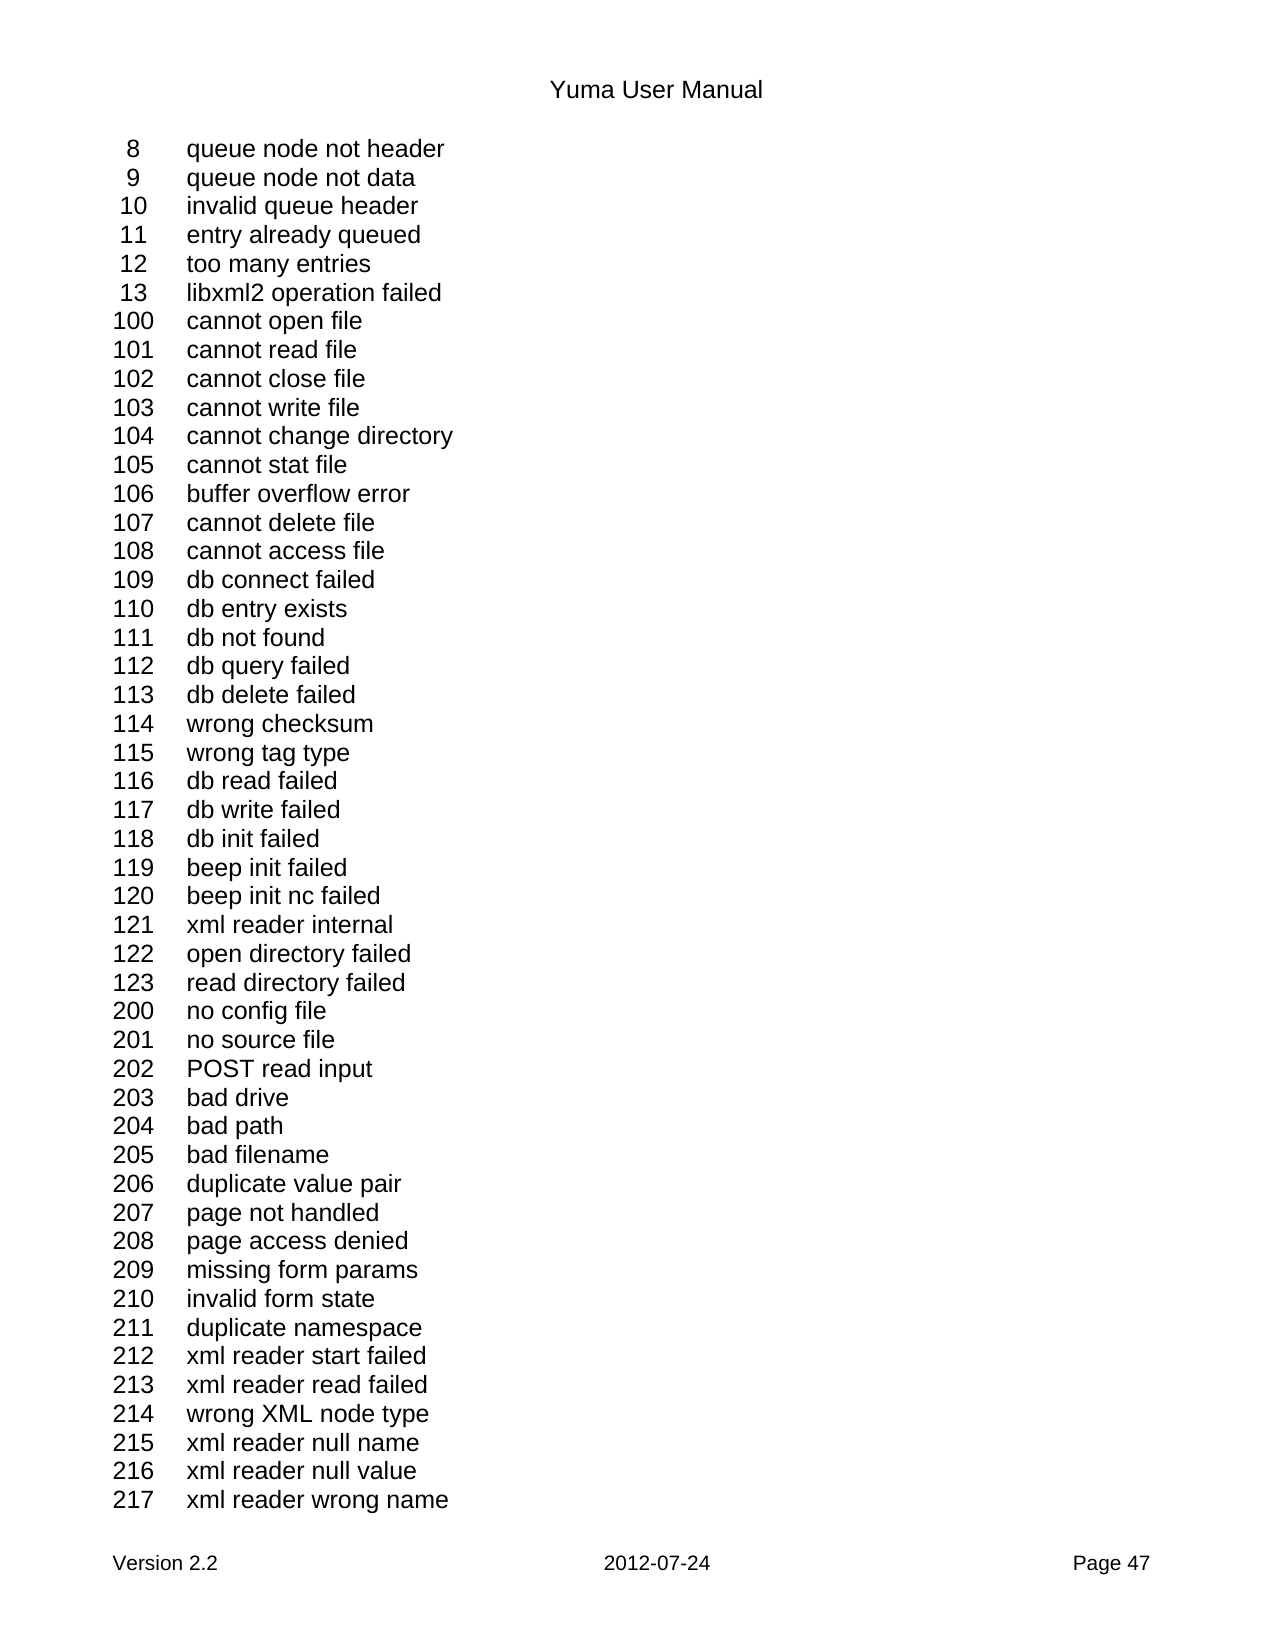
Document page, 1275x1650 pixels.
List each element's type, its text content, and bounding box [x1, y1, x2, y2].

text 206 duplicate value pair [112, 1169, 1200, 1197]
text 10 invalid queue header [112, 191, 1200, 220]
text 122 open directory failed [112, 939, 1200, 967]
text 207 page not handled [112, 1197, 1200, 1226]
text 217 xml reader wrong name [112, 1485, 1200, 1514]
text 216 xml reader null value [112, 1456, 1200, 1485]
text 201 no source file [112, 1025, 1200, 1054]
text 213 xml reader read failed [112, 1370, 1200, 1399]
text 9 queue node not data [112, 162, 1200, 191]
text 119 beep init failed [112, 852, 1200, 881]
text 115 wrong tag type [112, 737, 1200, 766]
text 103 cannot write file [112, 392, 1200, 421]
text 114 wrong checksum [112, 709, 1200, 737]
text 8 queue node not header [112, 134, 1200, 162]
text 205 bad filename [112, 1140, 1200, 1169]
text 102 cannot close file [112, 364, 1200, 392]
text 210 invalid form state [112, 1284, 1200, 1312]
text 116 db read failed [112, 766, 1200, 795]
text 11 entry already queued [112, 220, 1200, 249]
text 13 libxml2 operation failed [112, 277, 1200, 306]
text 101 cannot read file [112, 335, 1200, 364]
text 117 db write failed [112, 795, 1200, 824]
text 120 beep init nc failed [112, 881, 1200, 910]
text 211 duplicate namespace [112, 1312, 1200, 1341]
text 215 xml reader null name [112, 1427, 1200, 1456]
text 110 db entry exists [112, 594, 1200, 622]
text 203 bad drive [112, 1082, 1200, 1111]
text 113 db delete failed [112, 680, 1200, 709]
text 106 buffer overflow error [112, 479, 1200, 507]
text 123 read directory failed [112, 967, 1200, 996]
text 109 db connect failed [112, 565, 1200, 594]
text 214 wrong XML node type [112, 1399, 1200, 1427]
text 209 missing form params [112, 1255, 1200, 1284]
text 12 too many entries [112, 249, 1200, 277]
text 208 page access denied [112, 1226, 1200, 1255]
text 100 cannot open file [112, 306, 1200, 335]
text 104 cannot change directory [112, 421, 1200, 450]
text 105 cannot stat file [112, 450, 1200, 479]
text 108 cannot access file [112, 536, 1200, 565]
text 212 xml reader start failed [112, 1341, 1200, 1370]
text 121 xml reader internal [112, 910, 1200, 939]
text 204 bad path [112, 1111, 1200, 1140]
text 112 db query failed [112, 651, 1200, 680]
text 111 db not found [112, 622, 1200, 651]
text 107 cannot delete file [112, 507, 1200, 536]
text 202 POST read input [112, 1054, 1200, 1082]
text 118 db init failed [112, 824, 1200, 852]
text 200 no config file [112, 996, 1200, 1025]
